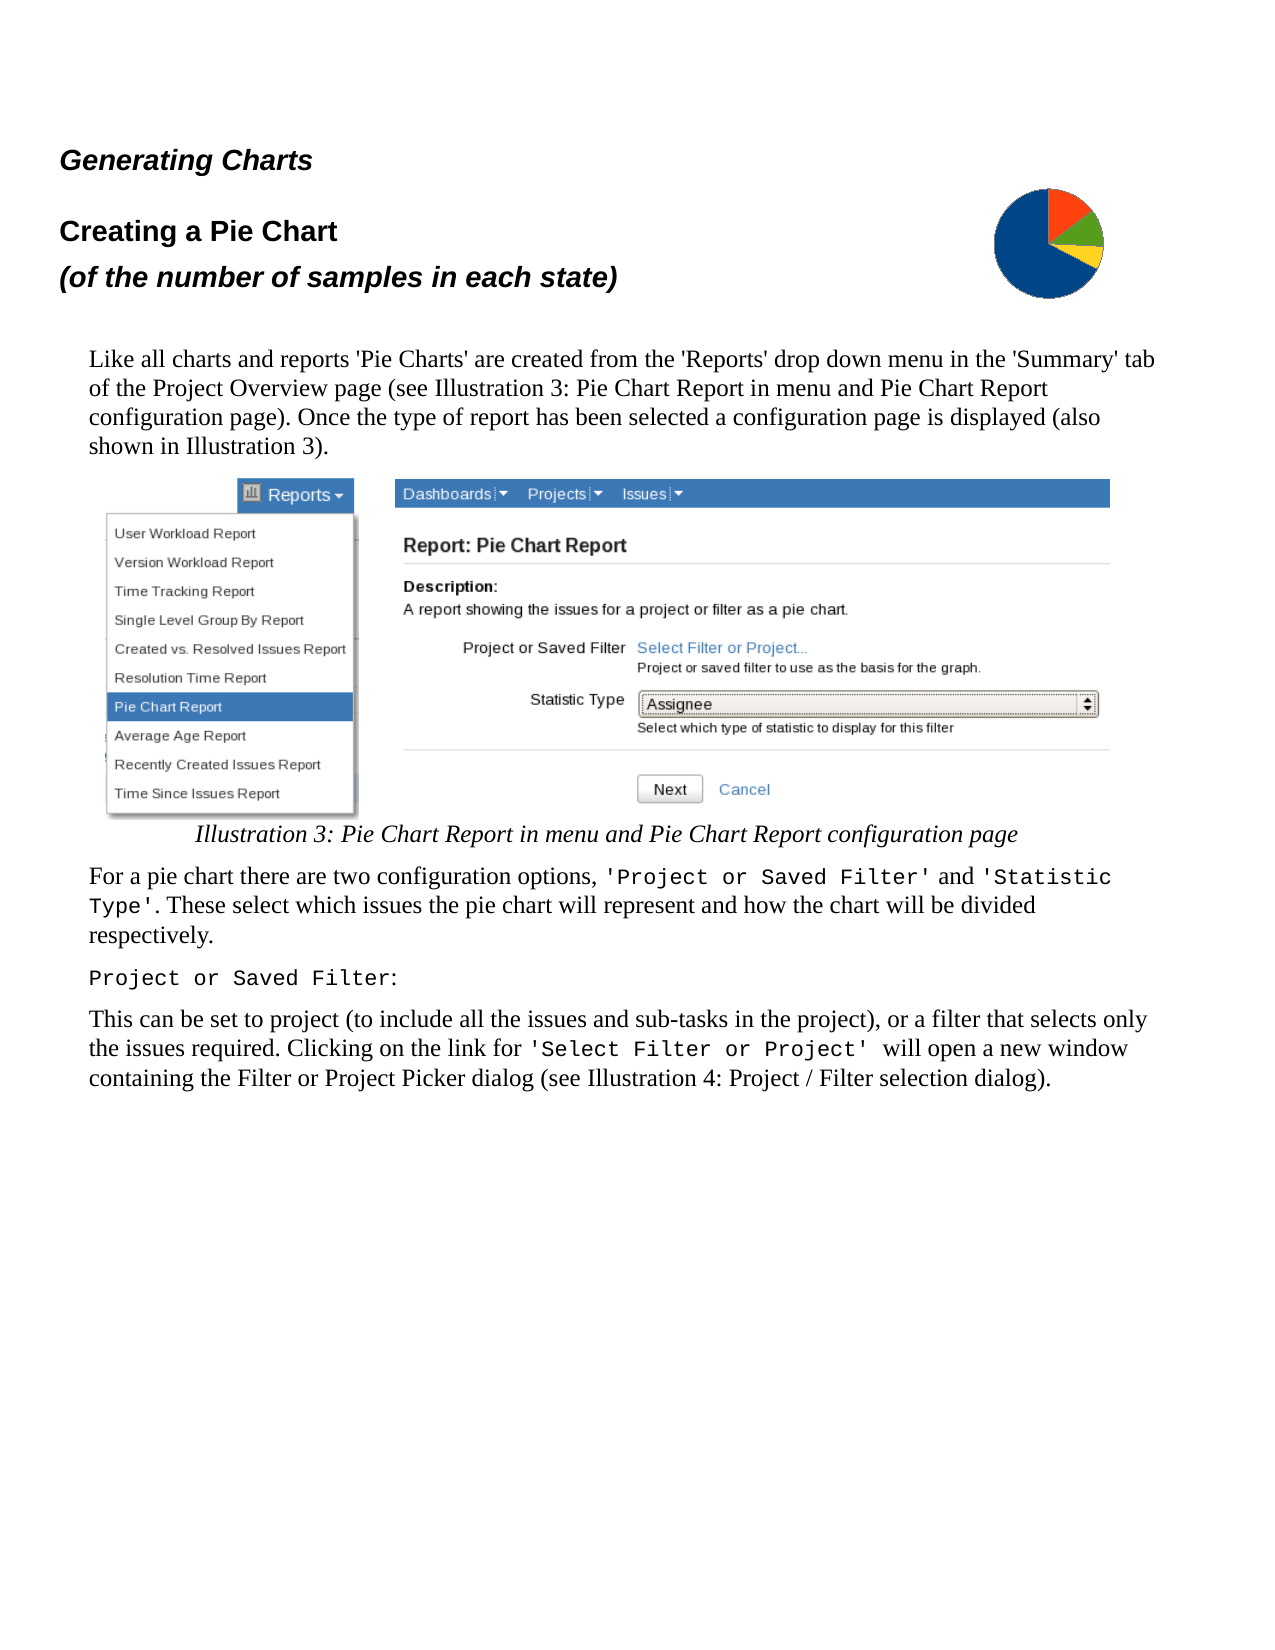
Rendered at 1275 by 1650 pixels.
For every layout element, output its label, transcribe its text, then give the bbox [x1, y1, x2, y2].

table_cell [702, 189, 1157, 344]
table_header Generating Charts [59, 118, 1157, 189]
picture [395, 479, 1110, 813]
table_cell Illustration 3: Pie Chart Report in menu and Pie Chart Report configuration page [59, 472, 1157, 861]
table_cell For a pie chart there are two configuration options, 'Project or Saved Filter' and 'Statistic Type'. These select which issues the pie chart will represent and how the chart will be divided respectively. Project or Saved Filter: This can be set to project (to include all the issues and sub-tasks in the project), or a filter that selects only the issues required. Clicking on the link for 'Select Filter or Project' will open a new window containing the Filter or Project Picker dialog (see Illustration 4: Project / Filter selection dialog). [59, 861, 1157, 1158]
table_cell Creating a Pie Chart (of the number of samples in each state) [59, 189, 702, 344]
picture [105, 471, 359, 820]
table_cell Like all charts and reports 'Pie Charts' are created from the 'Reports' drop down menu in the 'Summary' tab of the Project Overview page (see Illustration 3: Pie Chart Report in menu and Pie Chart Report configuration page). Once the type of report has been selected a configuration page is displayed (also shown in Illustration 3). [59, 345, 1157, 472]
